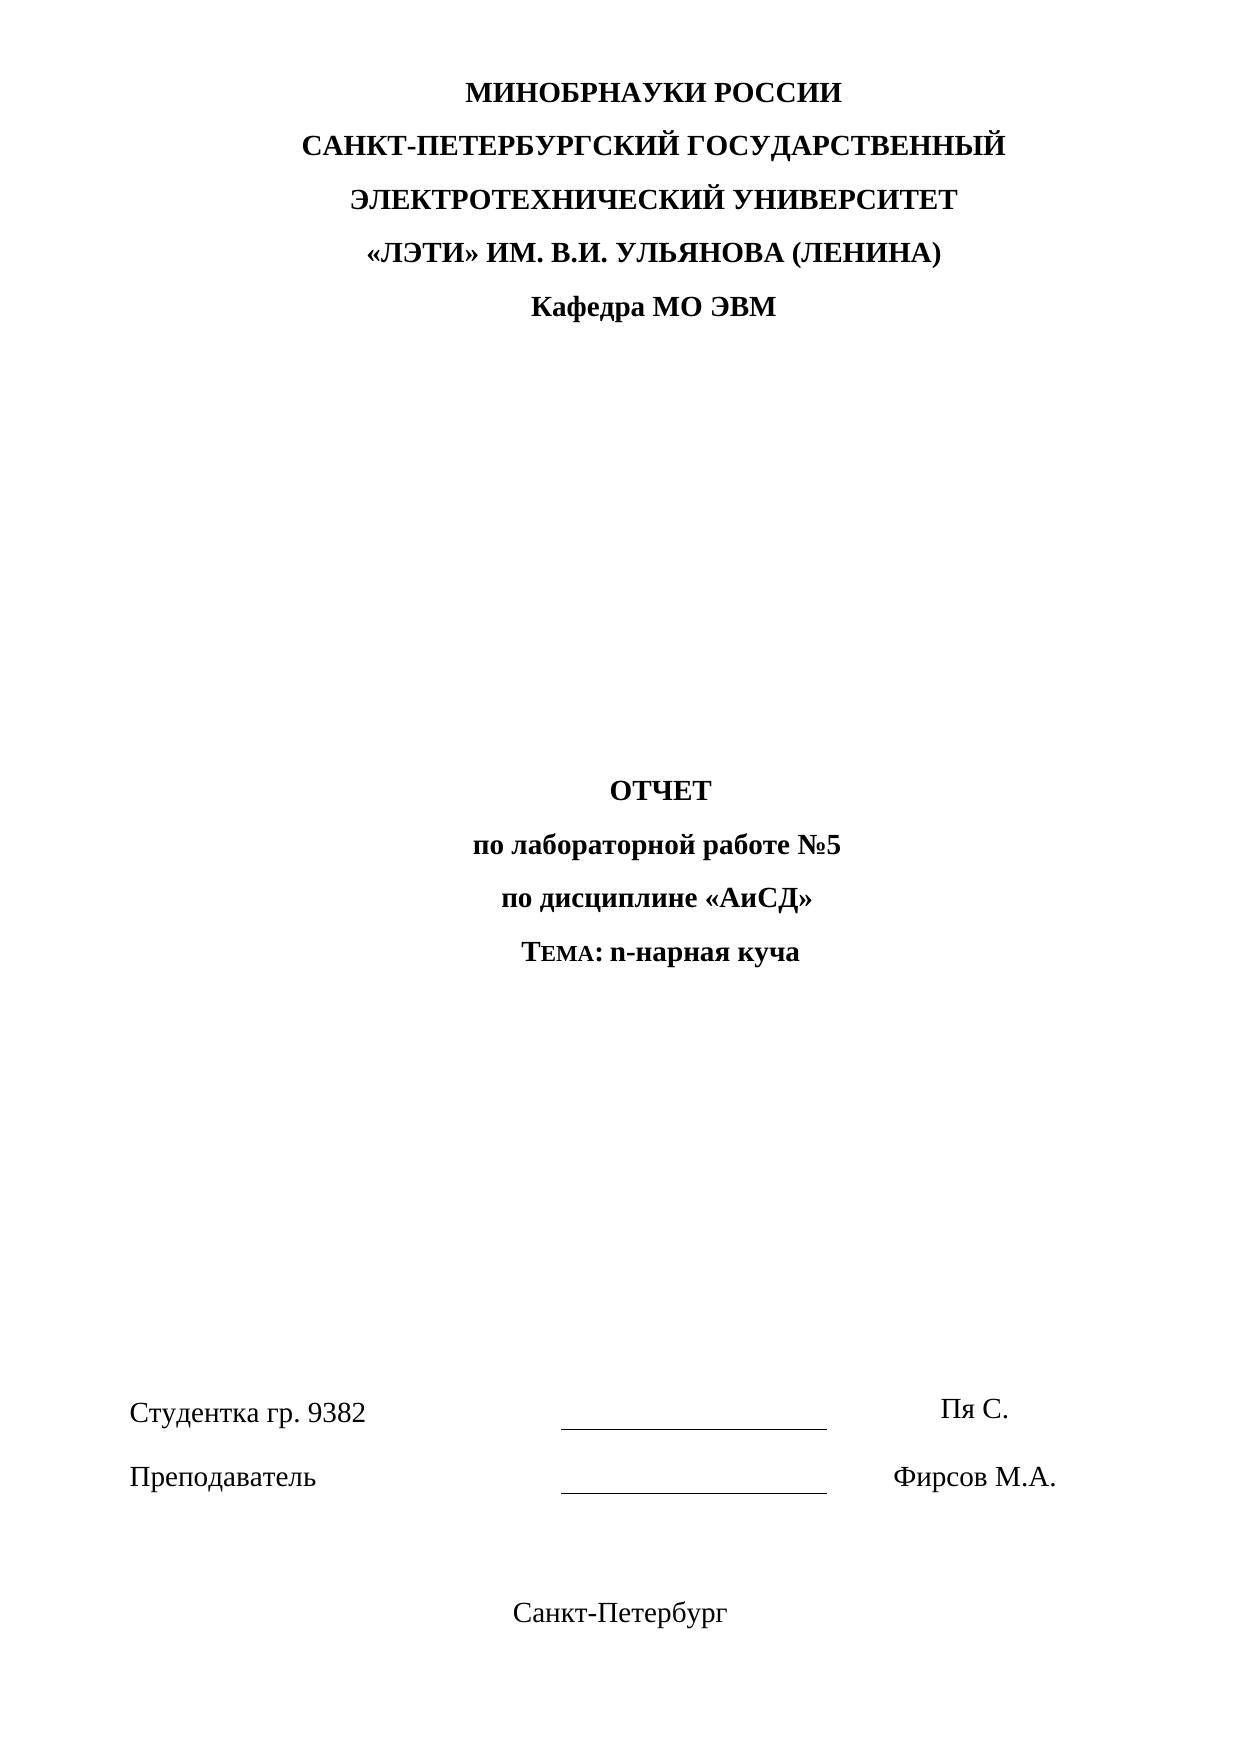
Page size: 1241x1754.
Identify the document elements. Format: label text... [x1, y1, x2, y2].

table_header Пя С. [827, 1365, 1122, 1429]
table_cell Преподаватель [118, 1429, 561, 1493]
text Кафедра МО ЭВМ [193, 289, 1122, 322]
text ТЕМА: n-нарная куча [199, 934, 1122, 967]
text САНКТ-ПЕТЕРБУРГСКИЙ ГОСУДАРСТВЕННЫЙ [193, 128, 1122, 162]
table_cell Фирсов М.А. [827, 1429, 1122, 1493]
table_cell [561, 1430, 827, 1493]
text ЭЛЕКТРОТЕХНИЧЕСКИЙ УНИВЕРСИТЕТ [193, 182, 1122, 215]
text ОТЧЕТ [199, 773, 1122, 807]
text по дисциплине «АиСД» [199, 880, 1122, 914]
text МИНОБРНАУКИ РОССИИ [193, 75, 1122, 108]
text по лабораторной работе №5 [199, 827, 1122, 860]
table_header Студентка гр. 9382 [118, 1365, 561, 1429]
table_header [561, 1365, 827, 1429]
text Санкт-Петербург [118, 1595, 1122, 1628]
text «ЛЭТИ» ИМ. В.И. УЛЬЯНОВА (ЛЕНИНА) [193, 235, 1122, 269]
